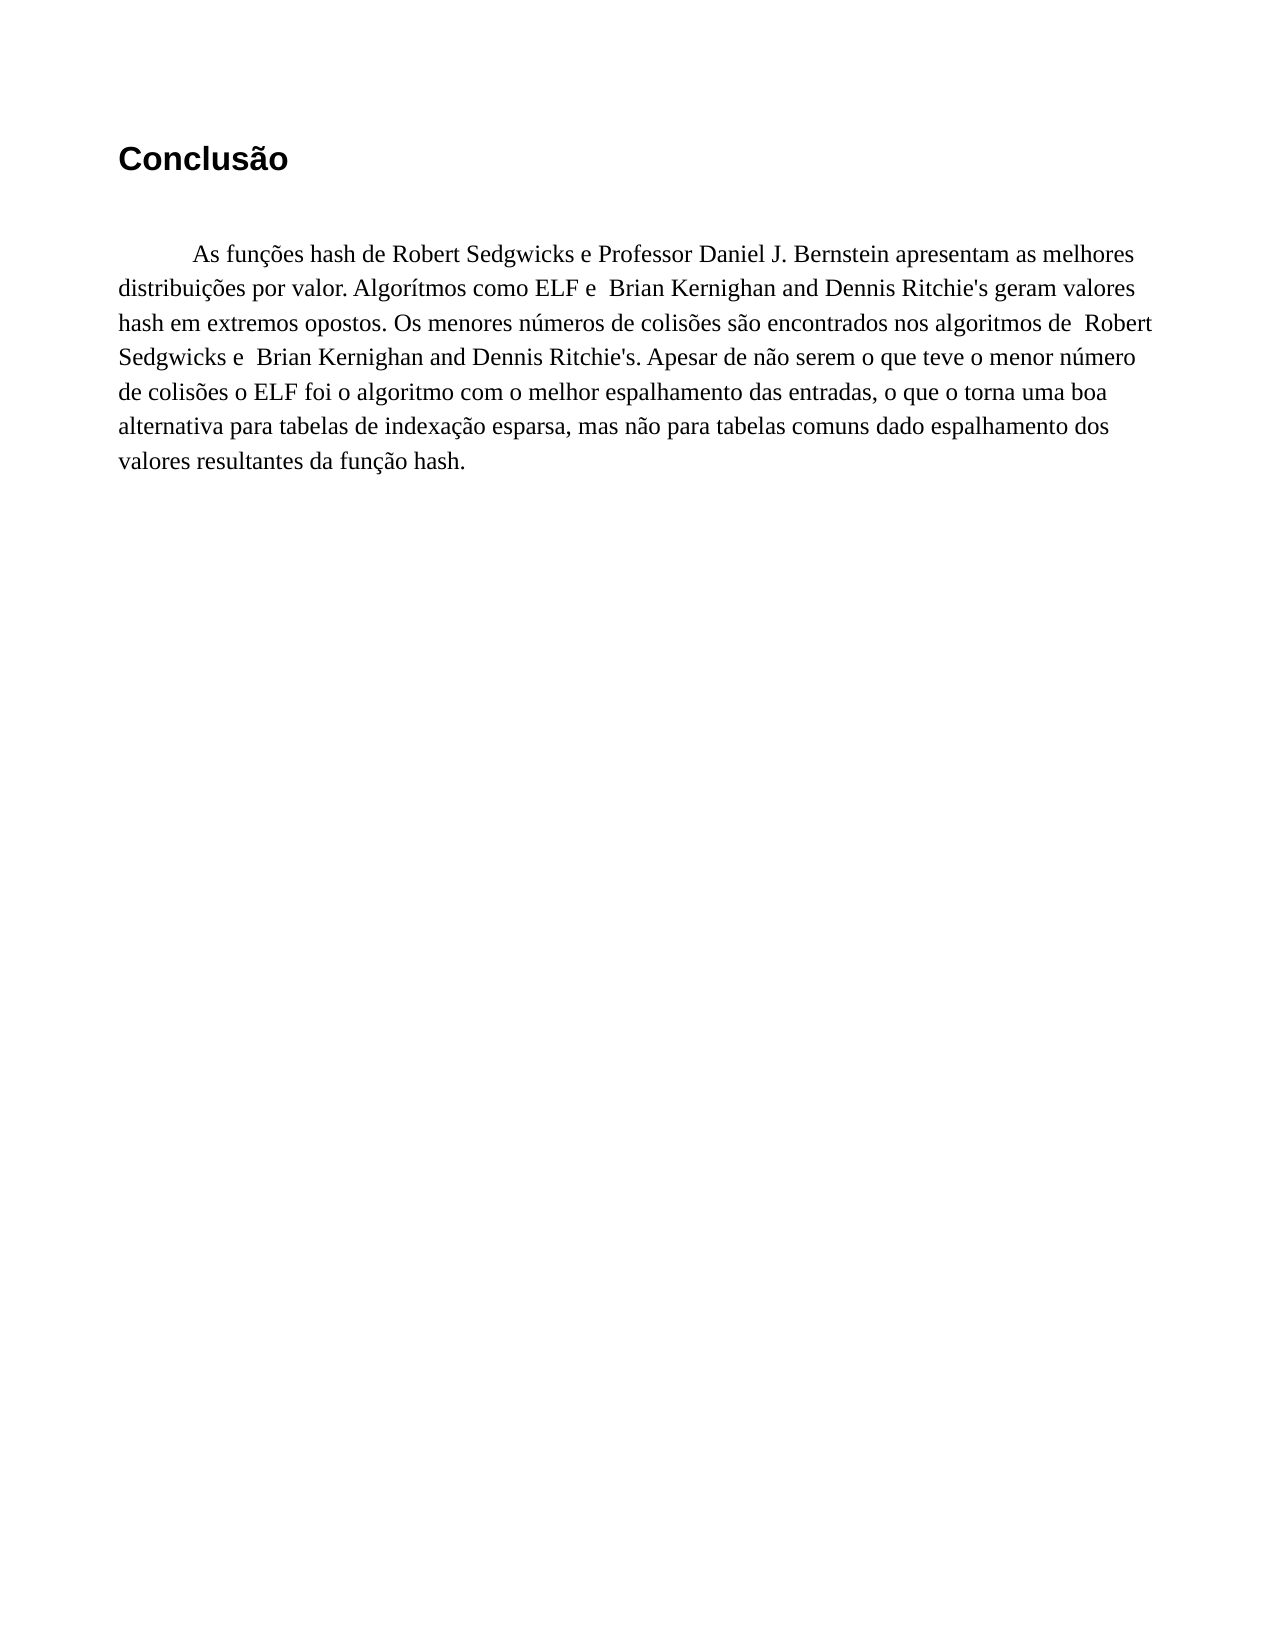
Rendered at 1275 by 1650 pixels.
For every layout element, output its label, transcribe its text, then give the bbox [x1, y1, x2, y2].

subtitle Conclusão [118, 139, 1157, 177]
text As funções hash de Robert Sedgwicks e Professor Daniel J. Bernstein apresentam as melhores distribuições por valor. Algorítmos como ELF e Brian Kernighan and Dennis Ritchie's geram valores hash em extremos opostos. Os menores números de colisões são encontrados nos algoritmos de Robert Sedgwicks e Brian Kernighan and Dennis Ritchie's. Apesar de não serem o que teve o menor número de colisões o ELF foi o algoritmo com o melhor espalhamento das entradas, o que o torna uma boa alternativa para tabelas de indexação esparsa, mas não para tabelas comuns dado espalhamento dos valores resultantes da função hash. [118, 239, 1157, 474]
